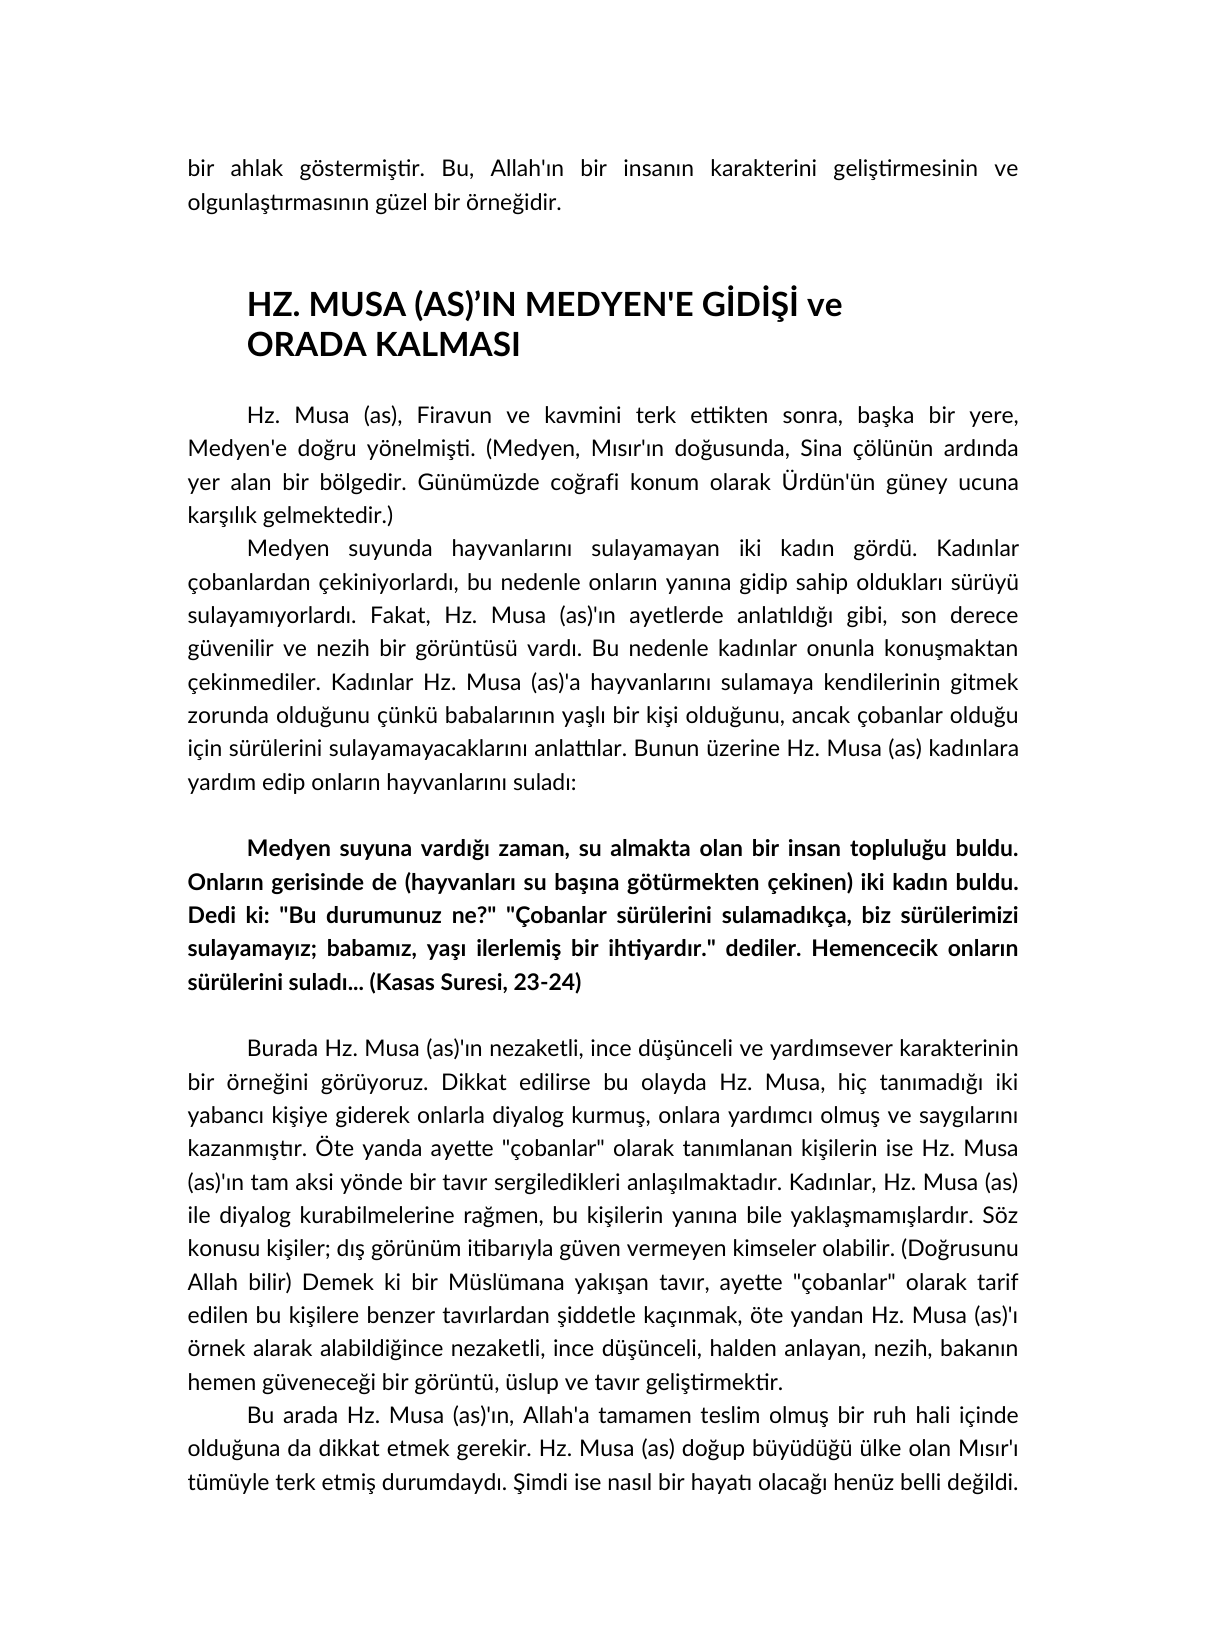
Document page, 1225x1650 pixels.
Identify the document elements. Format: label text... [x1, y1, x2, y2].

text Bu arada Hz. Musa (as)'ın, Allah'a tamamen teslim olmuş bir ruh hali içinde olduğuna da dikkat etmek gerekir. Hz. Musa (as) doğup büyüdüğü ülke olan Mısır'ı tümüyle terk etmiş durumdaydı. Şimdi ise nasıl bir hayatı olacağı henüz belli değildi. [187, 1397, 1020, 1497]
text ORADA KALMASI [187, 323, 1020, 363]
text Burada Hz. Musa (as)'ın nezaketli, ince düşünceli ve yardımsever karakterinin bir örneğini görüyoruz. Dikkat edilirse bu olayda Hz. Musa, hiç tanımadığı iki yabancı kişiye giderek onlarla diyalog kurmuş, onlara yardımcı olmuş ve saygılarını kazanmıştır. Öte yanda ayette "çobanlar" olarak tanımlanan kişilerin ise Hz. Musa (as)'ın tam aksi yönde bir tavır sergiledikleri anlaşılmaktadır. Kadınlar, Hz. Musa (as) ile diyalog kurabilmelerine rağmen, bu kişilerin yanına bile yaklaşmamışlardır. Söz konusu kişiler; dış görünüm itibarıyla güven vermeyen kimseler olabilir. (Doğrusunu Allah bilir) Demek ki bir Müslümana yakışan tavır, ayette "çobanlar" olarak tarif edilen bu kişilere benzer tavırlardan şiddetle kaçınmak, öte yandan Hz. Musa (as)'ı örnek alarak alabildiğince nezaketli, ince düşünceli, halden anlayan, nezih, bakanın hemen güveneceği bir görüntü, üslup ve tavır geliştirmektir. [187, 1030, 1020, 1397]
text HZ. MUSA (AS)’IN MEDYEN'E GİDİŞİ ve [187, 283, 1020, 323]
text Medyen suyuna vardığı zaman, su almakta olan bir insan topluluğu buldu. Onların gerisinde de (hayvanları su başına götürmekten çekinen) iki kadın buldu. Dedi ki: "Bu durumunuz ne?" "Çobanlar sürülerini sulamadıkça, biz sürülerimizi sulayamayız; babamız, yaşı ilerlemiş bir ihtiyardır." dediler. Hemencecik onların sürülerini suladı... (Kasas Suresi, 23-24) [187, 830, 1020, 997]
text Hz. Musa (as), Firavun ve kavmini terk ettikten sonra, başka bir yere, Medyen'e doğru yönelmişti. (Medyen, Mısır'ın doğusunda, Sina çölünün ardında yer alan bir bölgedir. Günümüzde coğrafi konum olarak Ürdün'ün güney ucuna karşılık gelmektedir.) [187, 397, 1020, 530]
text bir ahlak göstermiştir. Bu, Allah'ın bir insanın karakterini geliştirmesinin ve olgunlaştırmasının güzel bir örneğidir. [187, 150, 1020, 217]
text Medyen suyunda hayvanlarını sulayamayan iki kadın gördü. Kadınlar çobanlardan çekiniyorlardı, bu nedenle onların yanına gidip sahip oldukları sürüyü sulayamıyorlardı. Fakat, Hz. Musa (as)'ın ayetlerde anlatıldığı gibi, son derece güvenilir ve nezih bir görüntüsü vardı. Bu nedenle kadınlar onunla konuşmaktan çekinmediler. Kadınlar Hz. Musa (as)'a hayvanlarını sulamaya kendilerinin gitmek zorunda olduğunu çünkü babalarının yaşlı bir kişi olduğunu, ancak çobanlar olduğu için sürülerini sulayamayacaklarını anlattılar. Bunun üzerine Hz. Musa (as) kadınlara yardım edip onların hayvanlarını suladı: [187, 530, 1020, 797]
